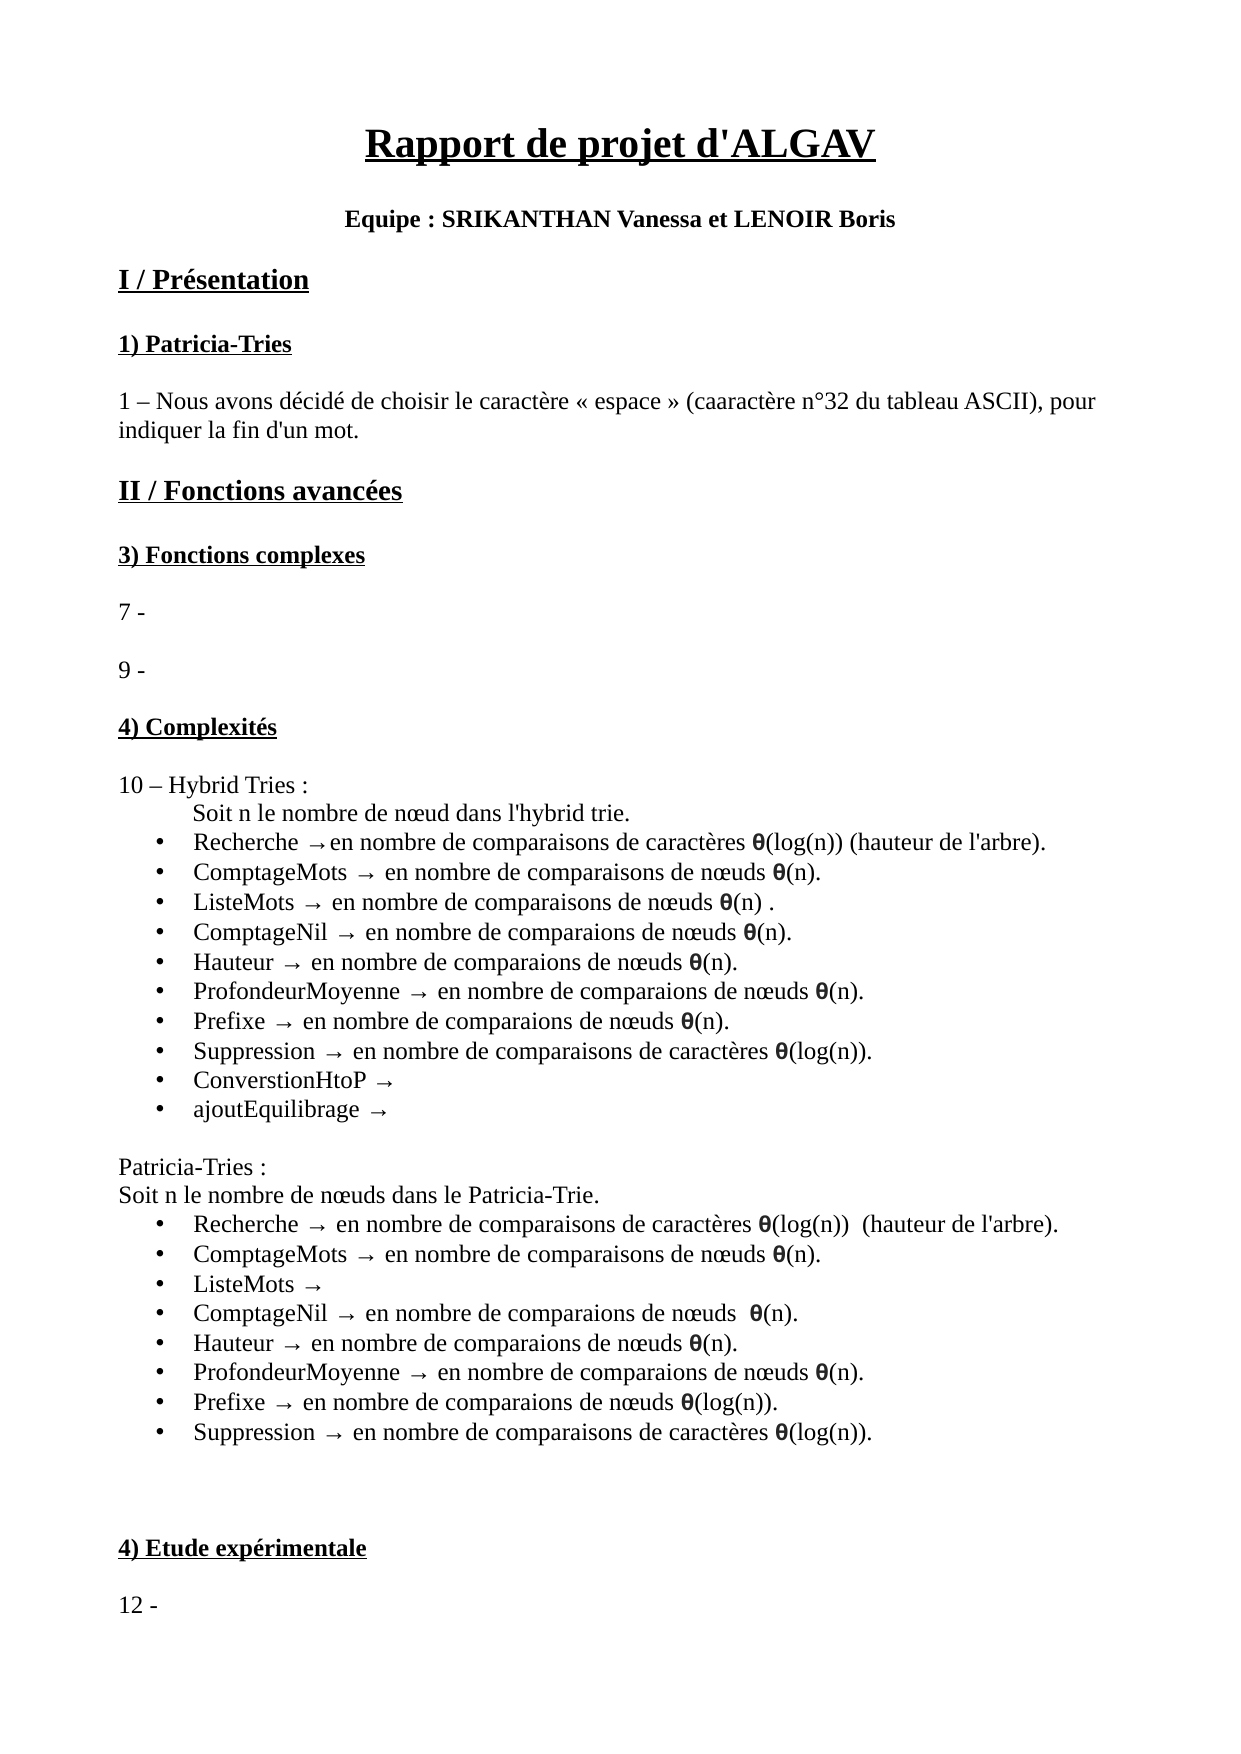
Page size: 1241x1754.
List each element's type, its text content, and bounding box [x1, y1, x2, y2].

text 4) Etude expérimentale [118, 1533, 1122, 1562]
list ComptageMots → en nombre de comparaisons de nœuds θ(n). [156, 857, 1122, 887]
list Suppression → en nombre de comparaisons de caractères θ(log(n)). [156, 1417, 1122, 1475]
list ProfondeurMoyenne → en nombre de comparaions de nœuds θ(n). [156, 976, 1122, 1006]
text II / Fonctions avancées [118, 473, 1122, 506]
text 3) Fonctions complexes [118, 540, 1122, 568]
text I / Présentation [118, 262, 1122, 295]
text Patricia-Tries : Soit n le nombre de nœuds dans le Patricia-Trie. [118, 1123, 1122, 1209]
list Recherche → en nombre de comparaisons de caractères θ(log(n)) (hauteur de l'arbre). [156, 1209, 1122, 1239]
text 7 - [118, 597, 1122, 626]
list Recherche →en nombre de comparaisons de caractères θ(log(n)) (hauteur de l'arbre). [156, 827, 1122, 857]
list ComptageMots → en nombre de comparaisons de nœuds θ(n). [156, 1239, 1122, 1269]
list ListeMots → [156, 1269, 1122, 1298]
list ComptageNil → en nombre de comparaions de nœuds θ(n). [156, 917, 1122, 946]
list ListeMots → en nombre de comparaisons de nœuds θ(n) . [156, 887, 1122, 917]
text 12 - [118, 1590, 1122, 1619]
text 1) Patricia-Tries [118, 329, 1122, 358]
text 10 – Hybrid Tries : [118, 770, 1122, 798]
text 1 – Nous avons décidé de choisir le caractère « espace » (caaractère n°32 du tableau ASCII), pour indiquer la fin d'un mot. [118, 386, 1122, 444]
list Hauteur → en nombre de comparaions de nœuds θ(n). [156, 1327, 1122, 1357]
list Prefixe → en nombre de comparaions de nœuds θ(log(n)). [156, 1387, 1122, 1417]
text Soit n le nombre de nœud dans l'hybrid trie. [118, 798, 1122, 827]
text 9 - [118, 655, 1122, 683]
text 4) Complexités [118, 712, 1122, 741]
list Hauteur → en nombre de comparaions de nœuds θ(n). [156, 946, 1122, 976]
list ComptageNil → en nombre de comparaions de nœuds θ(n). [156, 1298, 1122, 1327]
list Prefixe → en nombre de comparaions de nœuds θ(n). [156, 1006, 1122, 1036]
text Equipe : SRIKANTHAN Vanessa et LENOIR Boris [118, 204, 1122, 233]
list ProfondeurMoyenne → en nombre de comparaions de nœuds θ(n). [156, 1357, 1122, 1387]
list ajoutEquilibrage → [156, 1094, 1122, 1123]
list Suppression → en nombre de comparaisons de caractères θ(log(n)). [156, 1036, 1122, 1066]
text Rapport de projet d'ALGAV [118, 118, 1122, 166]
list ConverstionHtoP → [156, 1066, 1122, 1094]
